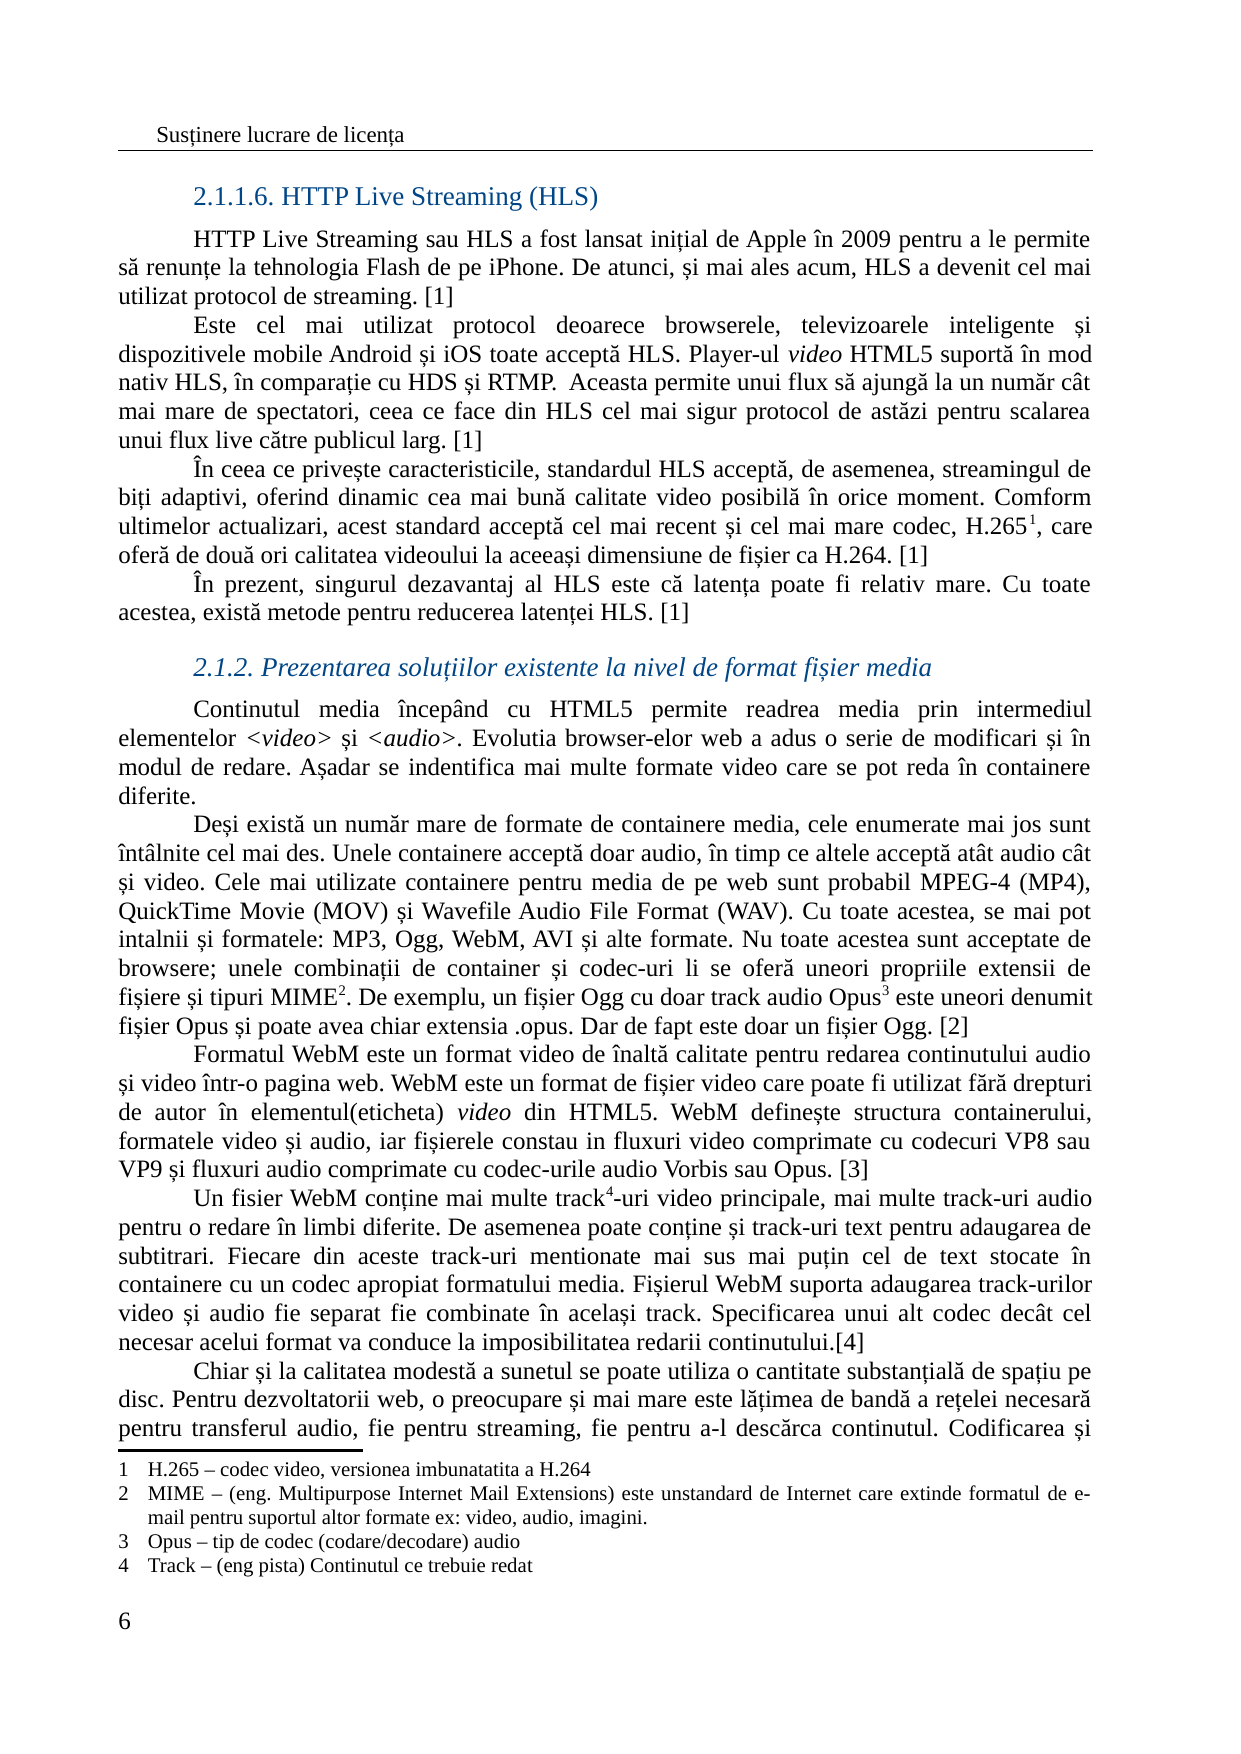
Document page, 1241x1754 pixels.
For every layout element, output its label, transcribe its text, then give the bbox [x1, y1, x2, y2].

text Opus – tip de codec (codare/decodare) audio [118, 1529, 1093, 1553]
text H.265 – codec video, versionea imbunatatita a H.264 [118, 1457, 1093, 1481]
subtitle HTTP Live Streaming (HLS) [193, 180, 1093, 211]
subtitle Prezentarea soluțiilor existente la nivel de format fișier media [193, 651, 1093, 682]
text Chiar și la calitatea modestă a sunetul se poate utiliza o cantitate substanțială de spațiu pe disc. Pentru dezvoltatorii web, o preocupare și mai mare este lățimea de bandă a rețelei necesară pentru transferul audio, fie pentru streaming, fie pentru a-l descărca continutul. Codificarea și decodarea datelor audio este gestionată de un codec audio (COder / DECoder). Codarea audio își propune reducerea considerabil a continutului pe baza unor algorimi matematici complecsi. În cazul formatului folosit WebM acesta folosește ca si codec audio Opus și Vorbis. Opus acceptă mai mulți algoritmi de compresie și poate utiliza chiar mai mult de un algoritm în același fișier audio, deoarece codificatorul poate alege rata de biți, lățimea de bandă audio, algoritmul și alte detalii de compresie pentru fiecare cadru audio. [18] [118, 1356, 1093, 1442]
text HTTP Live Streaming sau HLS a fost lansat inițial de Apple în 2009 pentru a le permite să renunțe la tehnologia Flash de pe iPhone. De atunci, și mai ales acum, HLS a devenit cel mai utilizat protocol de streaming. [11] [118, 224, 1093, 310]
text Este cel mai utilizat protocol deoarece browserele, televizoarele inteligente și dispozitivele mobile Android și iOS toate acceptă HLS. Player-ul video HTML5 suportă în mod nativ HLS, în comparație cu HDS și RTMP. Aceasta permite unui flux să ajungă la un număr cât mai mare de spectatori, ceea ce face din HLS cel mai sigur protocol de astăzi pentru scalarea unui flux live către publicul larg. [12] [118, 310, 1093, 454]
text În ceea ce privește caracteristicile, standardul HLS acceptă, de asemenea, streamingul de biți adaptivi, oferind dinamic cea mai bună calitate video posibilă în orice moment. Comform ultimelor actualizari, acest standard acceptă cel mai recent și cel mai mare codec, H.265, care oferă de două ori calitatea videoului la aceeași dimensiune de fișier ca H.264. [13] [118, 454, 1093, 569]
text Un fisier WebM conține mai multe track-uri video principale, mai multe track-uri audio pentru o redare în limbi diferite. De asemenea poate conține și track-uri text pentru adaugarea de subtitrari. Fiecare din aceste track-uri mentionate mai sus mai puțin cel de text stocate în containere cu un codec apropiat formatului media. Fișierul WebM suporta adaugarea track-urilor video și audio fie separat fie combinate în același track. Specificarea unui alt codec decât cel necesar acelui format va conduce la imposibilitatea redarii continutului.[17] [118, 1183, 1093, 1356]
text În prezent, singurul dezavantaj al HLS este că latența poate fi relativ mare. Cu toate acestea, există metode pentru reducerea latenței HLS. [14] [118, 569, 1093, 626]
text Track – (eng pista) Continutul ce trebuie redat [118, 1553, 1093, 1577]
text Formatul WebM este un format video de înaltă calitate pentru redarea continutului audio și video într-o pagina web. WebM este un format de fișier video care poate fi utilizat fără drepturi de autor în elementul(eticheta) video din HTML5. WebM definește structura containerului, formatele video și audio, iar fișierele constau in fluxuri video comprimate cu codecuri VP8 sau VP9 și fluxuri audio comprimate cu codec-urile audio Vorbis sau Opus. [16] [118, 1039, 1093, 1183]
text MIME – (eng. Multipurpose Internet Mail Extensions) este unstandard de Internet care extinde formatul de e-mail pentru suportul altor formate ex: video, audio, imagini. [118, 1481, 1093, 1529]
text Deși există un număr mare de formate de containere media, cele enumerate mai jos sunt întâlnite cel mai des. Unele containere acceptă doar audio, în timp ce altele acceptă atât audio cât și video. Cele mai utilizate containere pentru media de pe web sunt probabil MPEG-4 (MP4), QuickTime Movie (MOV) și Wavefile Audio File Format (WAV). Cu toate acestea, se mai pot intalnii și formatele: MP3, Ogg, WebM, AVI și alte formate. Nu toate acestea sunt acceptate de browsere; unele combinații de container și codec-uri li se oferă uneori propriile extensii de fișiere și tipuri MIME. De exemplu, un fișier Ogg cu doar track audio Opus este uneori denumit fișier Opus și poate avea chiar extensia .opus. Dar de fapt este doar un fișier Ogg. [15] [118, 809, 1093, 1039]
text Continutul media începând cu HTML5 permite readrea media prin intermediul elementelor <video> și <audio>. Evolutia browser-elor web a adus o serie de modificari și în modul de redare. Așadar se indentifica mai multe formate video care se pot reda în containere diferite. [118, 694, 1093, 809]
